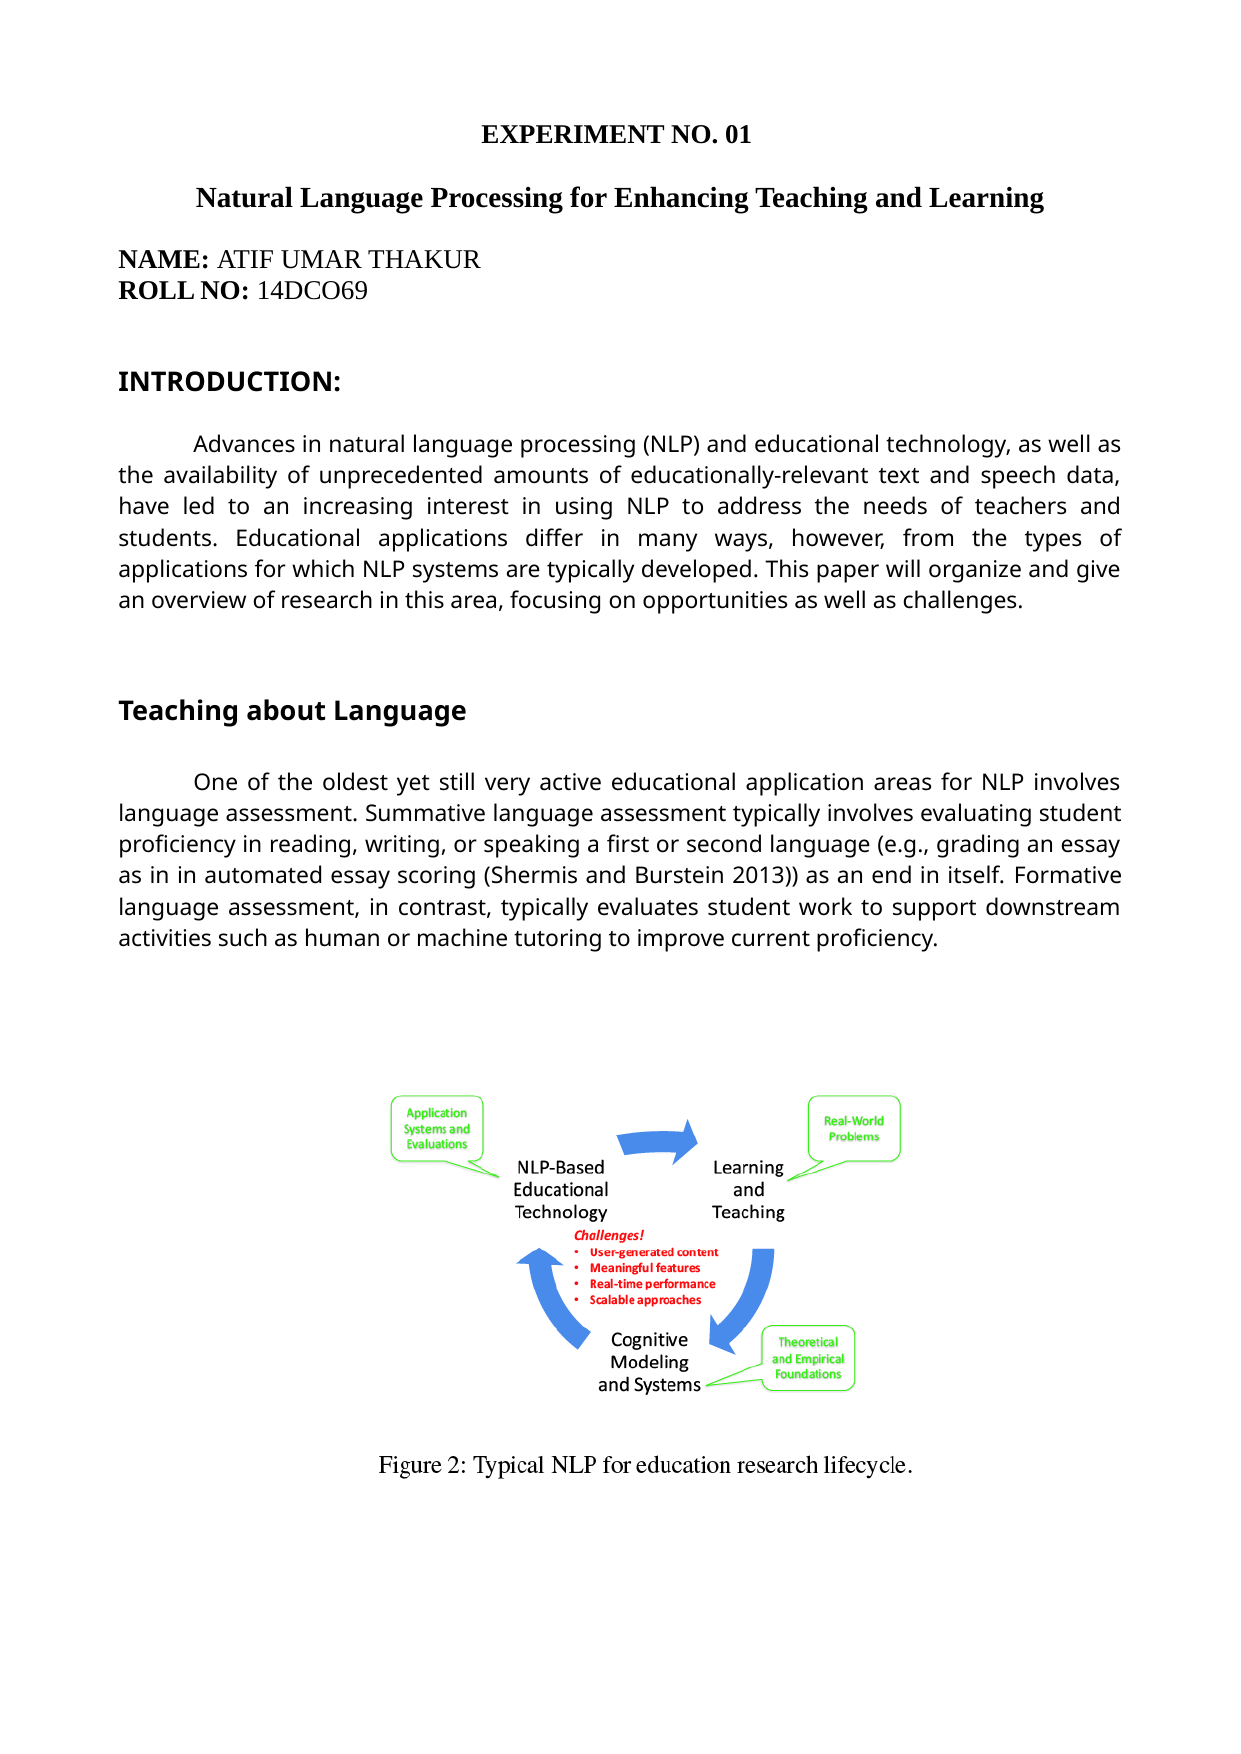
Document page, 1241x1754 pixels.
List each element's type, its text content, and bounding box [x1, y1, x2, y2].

picture [370, 1058, 930, 1482]
text Teaching about Language [118, 692, 1122, 729]
text INTRODUCTION: [118, 362, 1122, 399]
text EXPERIMENT NO. 01 [118, 118, 1122, 149]
text One of the oldest yet still very active educational application areas for NLP involves language assessment. Summative language assessment typically involves evaluating student proficiency in reading, writing, or speaking a first or second language (e.g., grading an essay as in in automated essay scoring (Shermis and Burstein 2013)) as an end in itself. Formative language assessment, in contrast, typically evaluates student work to support downstream activities such as human or machine tutoring to improve current proficiency. [118, 766, 1122, 953]
text Advances in natural language processing (NLP) and educational technology, as well as the availability of unprecedented amounts of educationally-relevant text and speech data, have led to an increasing interest in using NLP to address the needs of teachers and students. Educational applications differ in many ways, however, from the types of applications for which NLP systems are typically developed. This paper will organize and give an overview of research in this area, focusing on opportunities as well as challenges. [118, 428, 1122, 615]
text ROLL NO: 14DCO69 [118, 274, 1122, 305]
text NAME: ATIF UMAR THAKUR [118, 243, 1122, 274]
text Natural Language Processing for Enhancing Teaching and Learning [118, 180, 1122, 214]
